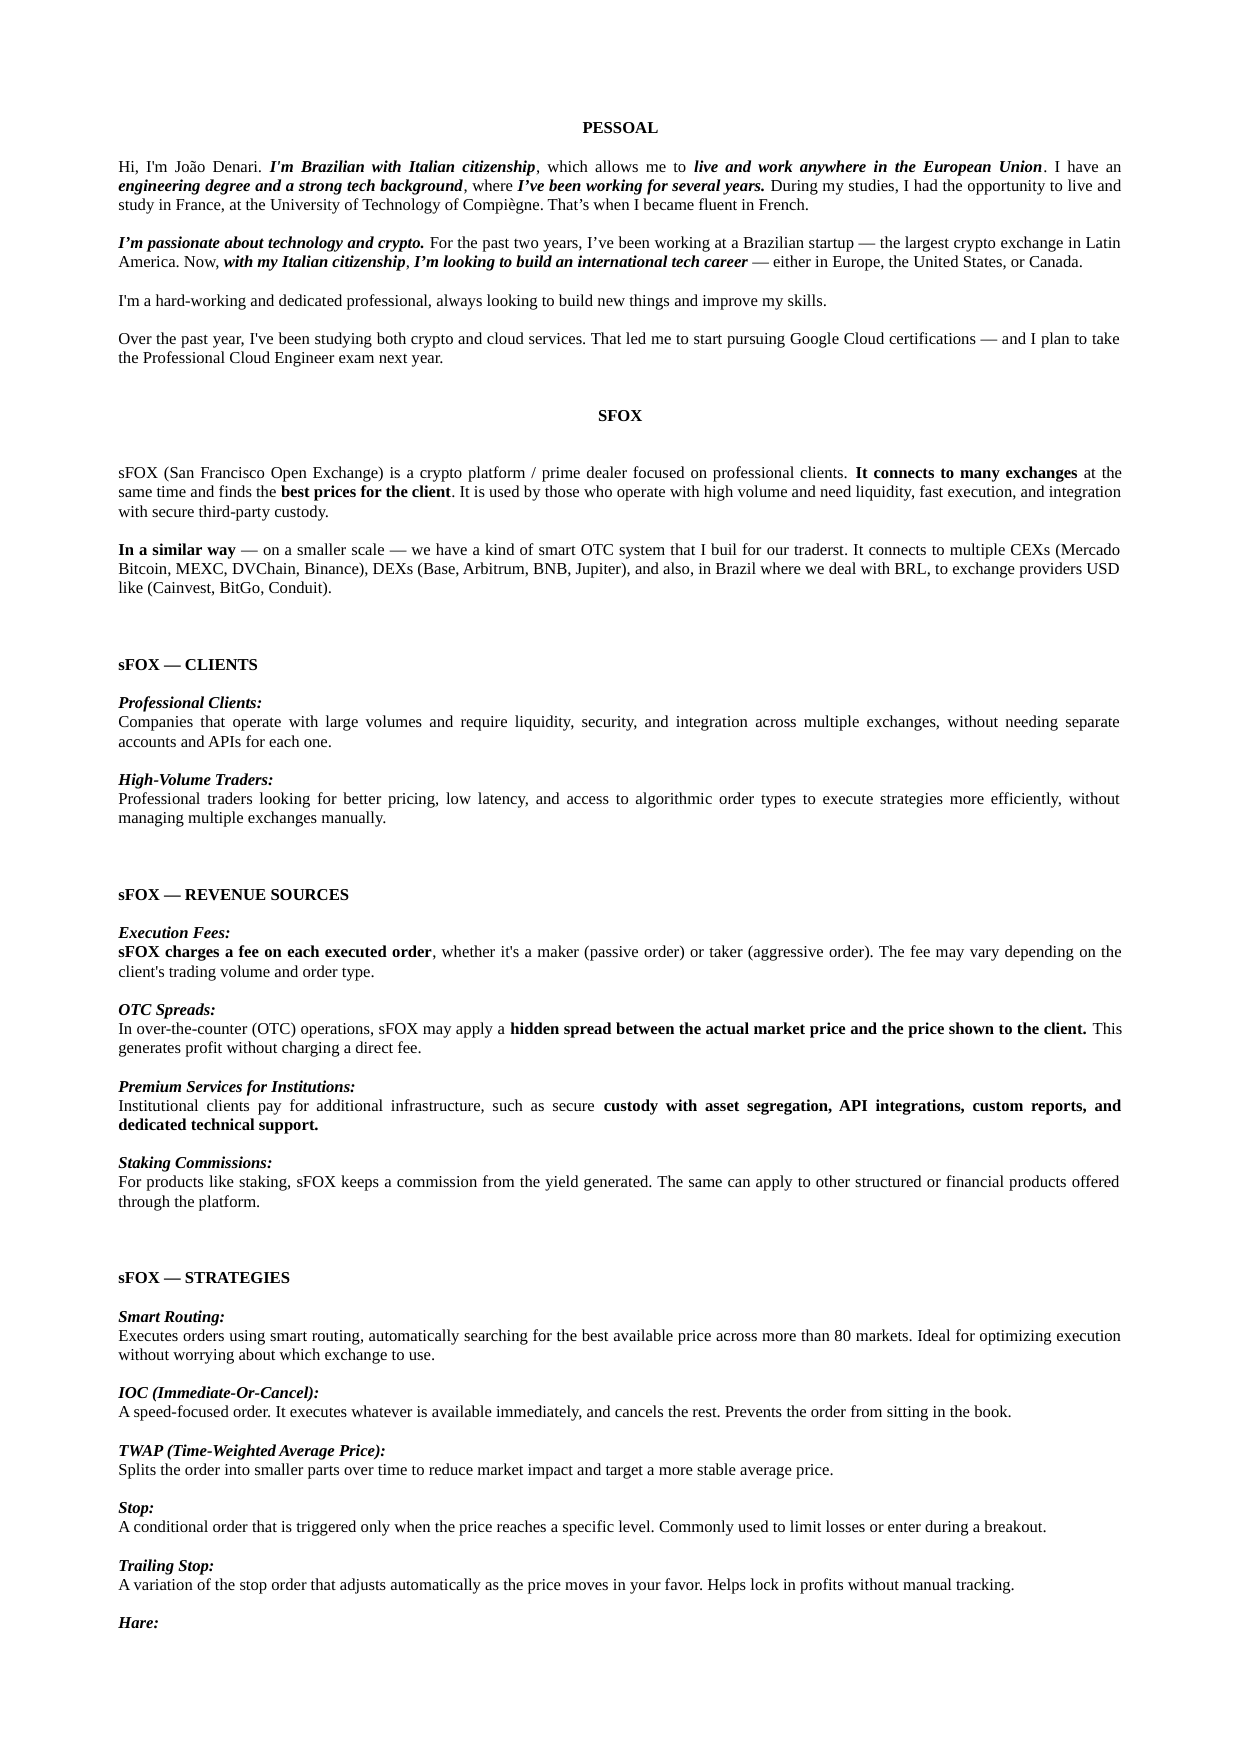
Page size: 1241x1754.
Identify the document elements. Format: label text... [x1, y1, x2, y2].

text IOC (Immediate-Or-Cancel): [118, 1383, 1122, 1402]
text Professional Clients: [118, 693, 1122, 712]
text Staking Commissions: [118, 1153, 1122, 1172]
text PESSOAL [118, 118, 1122, 137]
text A speed-focused order. It executes whatever is available immediately, and cancels the rest. Prevents the order from sitting in the book. [118, 1402, 1122, 1421]
text Premium Services for Institutions: [118, 1076, 1122, 1096]
text In a similar way — on a smaller scale — we have a kind of smart OTC system that I buil for our traderst. It connects to multiple CEXs (Mercado Bitcoin, MEXC, DVChain, Binance), DEXs (Base, Arbitrum, BNB, Jupiter), and also, in Brazil where we deal with BRL, to exchange providers USD like (Cainvest, BitGo, Conduit). [118, 540, 1122, 597]
text Companies that operate with large volumes and require liquidity, security, and integration across multiple exchanges, without needing separate accounts and APIs for each one. [118, 712, 1122, 751]
text sFOX — REVENUE SOURCES [118, 885, 1122, 904]
text sFOX (San Francisco Open Exchange) is a crypto platform / prime dealer focused on professional clients. It connects to many exchanges at the same time and finds the best prices for the client. It is used by those who operate with high volume and need liquidity, fast execution, and integration with secure third-party custody. [118, 463, 1122, 521]
text Smart Routing: [118, 1306, 1122, 1326]
text Executes orders using smart routing, automatically searching for the best available price across more than 80 markets. Ideal for optimizing execution without worrying about which exchange to use. [118, 1326, 1122, 1364]
text For products like staking, sFOX keeps a commission from the yield generated. The same can apply to other structured or financial products offered through the platform. [118, 1172, 1122, 1211]
text Over the past year, I've been studying both crypto and cloud services. That led me to start pursuing Google Cloud certifications — and I plan to take the Professional Cloud Engineer exam next year. [118, 329, 1122, 367]
text A variation of the stop order that adjusts automatically as the price moves in your favor. Helps lock in profits without manual tracking. [118, 1575, 1122, 1594]
text Hi, I'm João Denari. I'm Brazilian with Italian citizenship, which allows me to live and work anywhere in the European Union. I have an engineering degree and a strong tech background, where I’ve been working for several years. During my studies, I had the opportunity to live and study in France, at the University of Technology of Compiègne. That’s when I became fluent in French. [118, 156, 1122, 214]
text Splits the order into smaller parts over time to reduce market impact and target a more stable average price. [118, 1460, 1122, 1479]
text A conditional order that is triggered only when the price reaches a specific level. Commonly used to limit losses or enter during a breakout. [118, 1517, 1122, 1536]
text Stop: [118, 1498, 1122, 1517]
text SFOX [118, 406, 1122, 425]
text Hare: [118, 1613, 1122, 1632]
text Professional traders looking for better pricing, low latency, and access to algorithmic order types to execute strategies more efficiently, without managing multiple exchanges manually. [118, 789, 1122, 827]
text sFOX — STRATEGIES [118, 1268, 1122, 1287]
text Institutional clients pay for additional infrastructure, such as secure custody with asset segregation, API integrations, custom reports, and dedicated technical support. [118, 1096, 1122, 1134]
text I’m passionate about technology and crypto. For the past two years, I’ve been working at a Brazilian startup — the largest crypto exchange in Latin America. Now, with my Italian citizenship, I’m looking to build an international tech career — either in Europe, the United States, or Canada. [118, 233, 1122, 271]
text In over-the-counter (OTC) operations, sFOX may apply a hidden spread between the actual market price and the price shown to the client. This generates profit without charging a direct fee. [118, 1019, 1122, 1057]
text OTC Spreads: [118, 1000, 1122, 1019]
text sFOX — CLIENTS [118, 655, 1122, 674]
text I'm a hard-working and dedicated professional, always looking to build new things and improve my skills. [118, 291, 1122, 310]
text Trailing Stop: [118, 1556, 1122, 1575]
text sFOX charges a fee on each executed order, whether it's a maker (passive order) or taker (aggressive order). The fee may vary depending on the client's trading volume and order type. [118, 942, 1122, 981]
text High-Volume Traders: [118, 770, 1122, 789]
text Execution Fees: [118, 923, 1122, 942]
text TWAP (Time-Weighted Average Price): [118, 1441, 1122, 1460]
